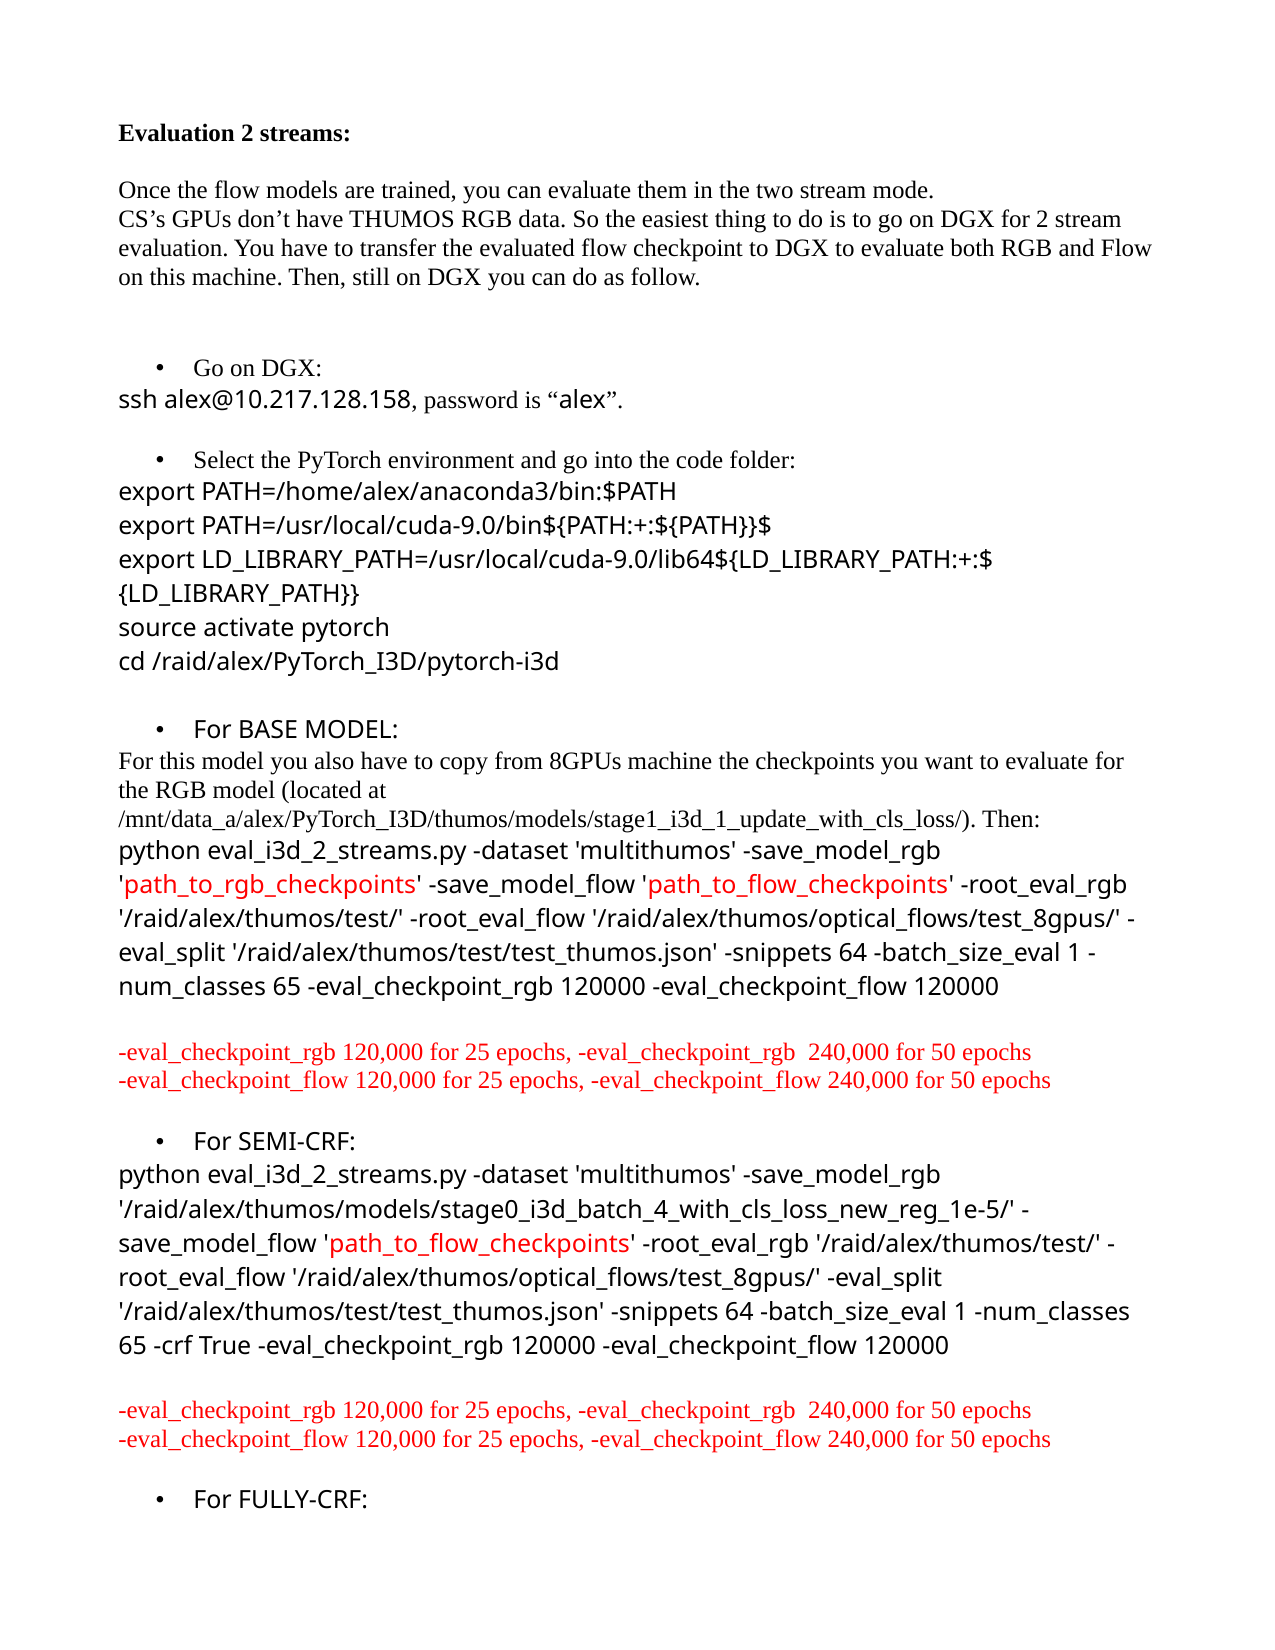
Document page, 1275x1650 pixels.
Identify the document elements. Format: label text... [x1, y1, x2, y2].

text python eval_i3d_2_streams.py -dataset 'multithumos' -save_model_rgb 'path_to_rgb_checkpoints' -save_model_flow 'path_to_flow_checkpoints' -root_eval_rgb '/raid/alex/thumos/test/' -root_eval_flow '/raid/alex/thumos/optical_flows/test_8gpus/' -eval_split '/raid/alex/thumos/test/test_thumos.json' -snippets 64 -batch_size_eval 1 -num_classes 65 -eval_checkpoint_rgb 120000 -eval_checkpoint_flow 120000 [118, 832, 1157, 1003]
text -eval_checkpoint_rgb 120,000 for 25 epochs, -eval_checkpoint_rgb 240,000 for 50 epochs [118, 1037, 1157, 1066]
text -eval_checkpoint_flow 120,000 for 25 epochs, -eval_checkpoint_flow 240,000 for 50 epochs [118, 1066, 1157, 1094]
text -eval_checkpoint_rgb 120,000 for 25 epochs, -eval_checkpoint_rgb 240,000 for 50 epochs [118, 1396, 1157, 1424]
text -eval_checkpoint_flow 120,000 for 25 epochs, -eval_checkpoint_flow 240,000 for 50 epochs [118, 1424, 1157, 1453]
list For FULLY-CRF: [156, 1482, 1157, 1516]
list Select the PyTorch environment and go into the code folder: [156, 445, 1157, 474]
text Once the flow models are trained, you can evaluate them in the two stream mode. [118, 176, 1157, 204]
text ssh alex@10.217.128.158, password is “alex”. [118, 382, 1157, 416]
list Go on DGX: [156, 353, 1157, 382]
text export LD_LIBRARY_PATH=/usr/local/cuda-9.0/lib64${LD_LIBRARY_PATH:+:${LD_LIBRARY_PATH}} [118, 542, 1157, 610]
text For this model you also have to copy from 8GPUs machine the checkpoints you want to evaluate for the RGB model (located at /mnt/data_a/alex/PyTorch_I3D/thumos/models/stage1_i3d_1_update_with_cls_loss/). Then: [118, 746, 1157, 832]
text source activate pytorch [118, 610, 1157, 644]
list For BASE MODEL: [156, 712, 1157, 746]
list For SEMI-CRF: [156, 1123, 1157, 1157]
text export PATH=/usr/local/cuda-9.0/bin${PATH:+:${PATH}}$ [118, 508, 1157, 542]
text python eval_i3d_2_streams.py -dataset 'multithumos' -save_model_rgb '/raid/alex/thumos/models/stage0_i3d_batch_4_with_cls_loss_new_reg_1e-5/' -save_model_flow 'path_to_flow_checkpoints' -root_eval_rgb '/raid/alex/thumos/test/' -root_eval_flow '/raid/alex/thumos/optical_flows/test_8gpus/' -eval_split '/raid/alex/thumos/test/test_thumos.json' -snippets 64 -batch_size_eval 1 -num_classes 65 -crf True -eval_checkpoint_rgb 120000 -eval_checkpoint_flow 120000 [118, 1157, 1157, 1362]
text Evaluation 2 streams: [118, 118, 1157, 147]
text cd /raid/alex/PyTorch_I3D/pytorch-i3d [118, 644, 1157, 678]
text export PATH=/home/alex/anaconda3/bin:$PATH [118, 474, 1157, 508]
text CS’s GPUs don’t have THUMOS RGB data. So the easiest thing to do is to go on DGX for 2 stream evaluation. You have to transfer the evaluated flow checkpoint to DGX to evaluate both RGB and Flow on this machine. Then, still on DGX you can do as follow. [118, 204, 1157, 291]
